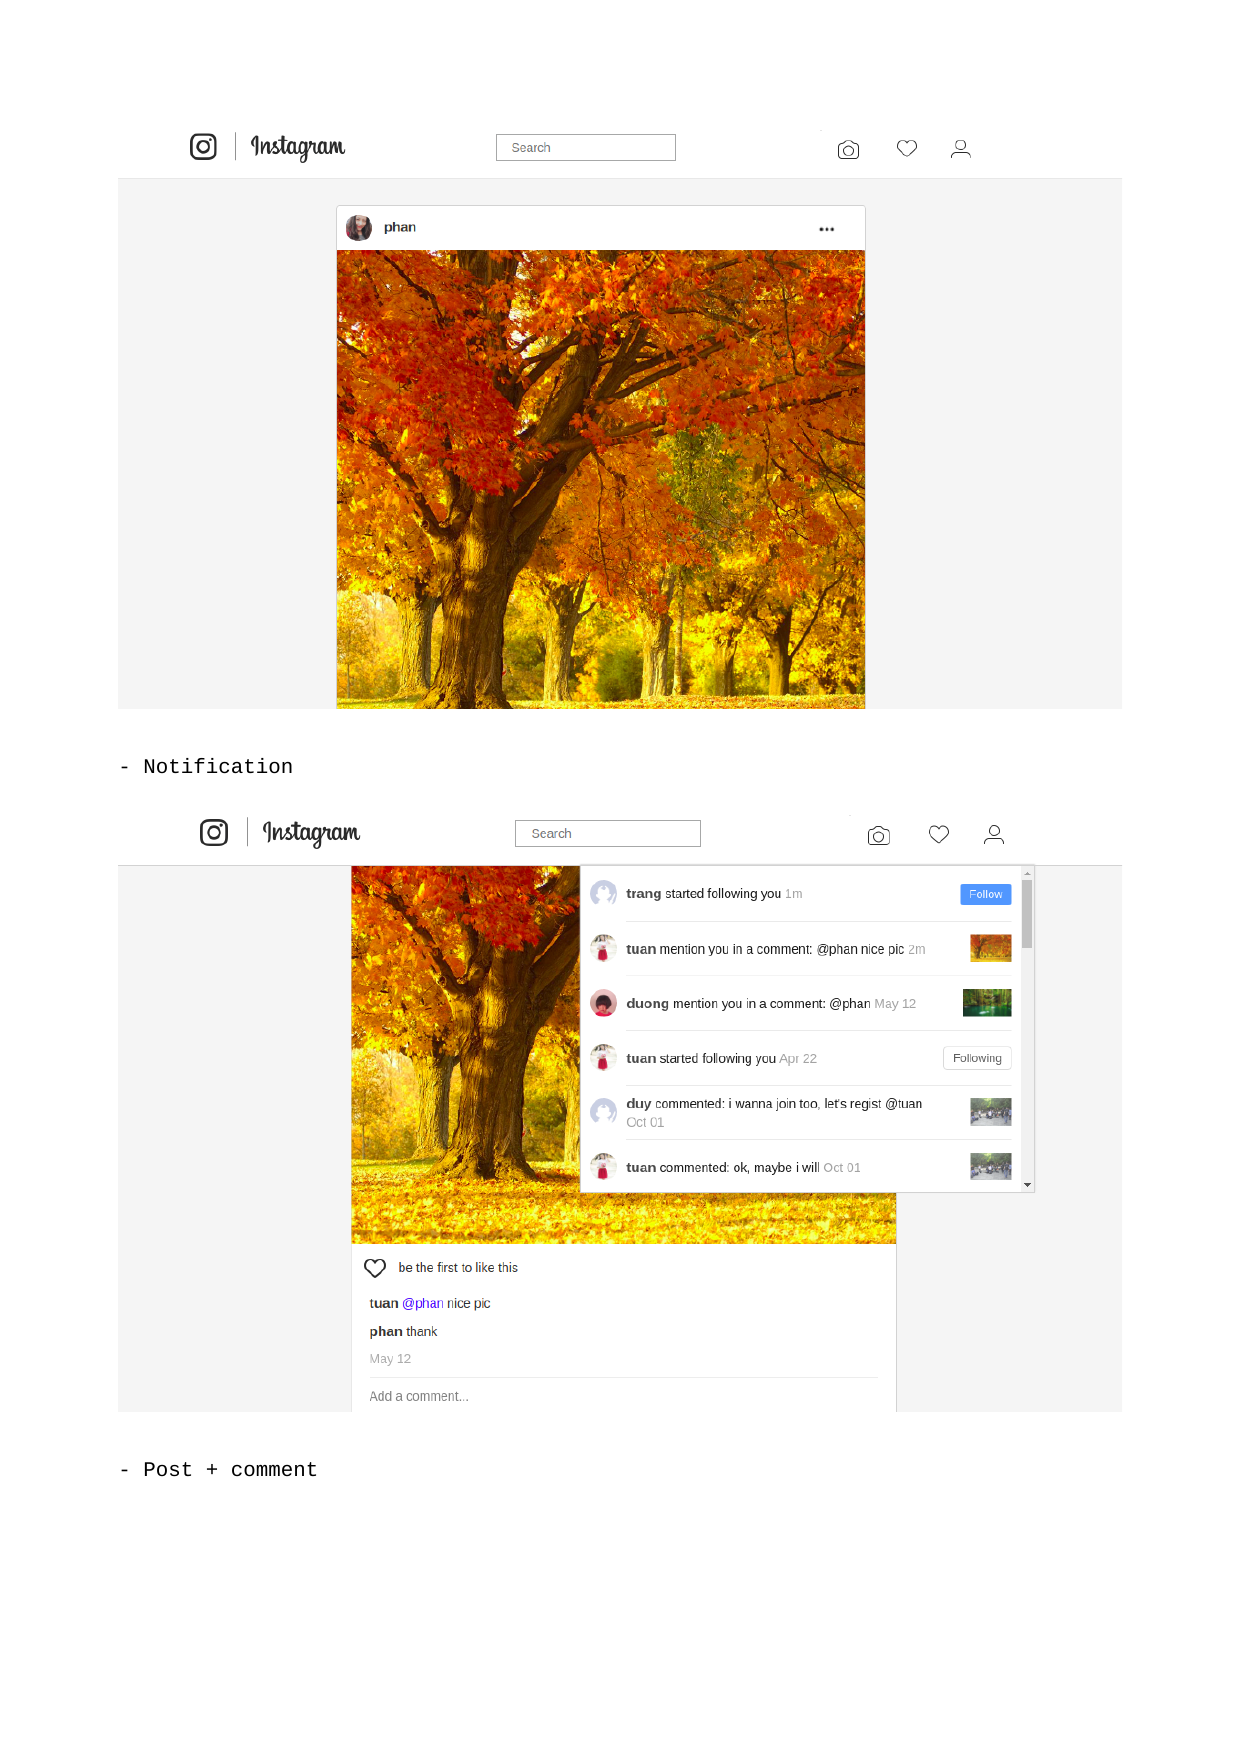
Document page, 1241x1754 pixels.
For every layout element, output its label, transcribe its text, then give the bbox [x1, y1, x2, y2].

picture [118, 118, 1123, 709]
text - Notification [118, 756, 1122, 780]
text - Post + comment [118, 1459, 1122, 1483]
picture [118, 803, 1123, 1412]
